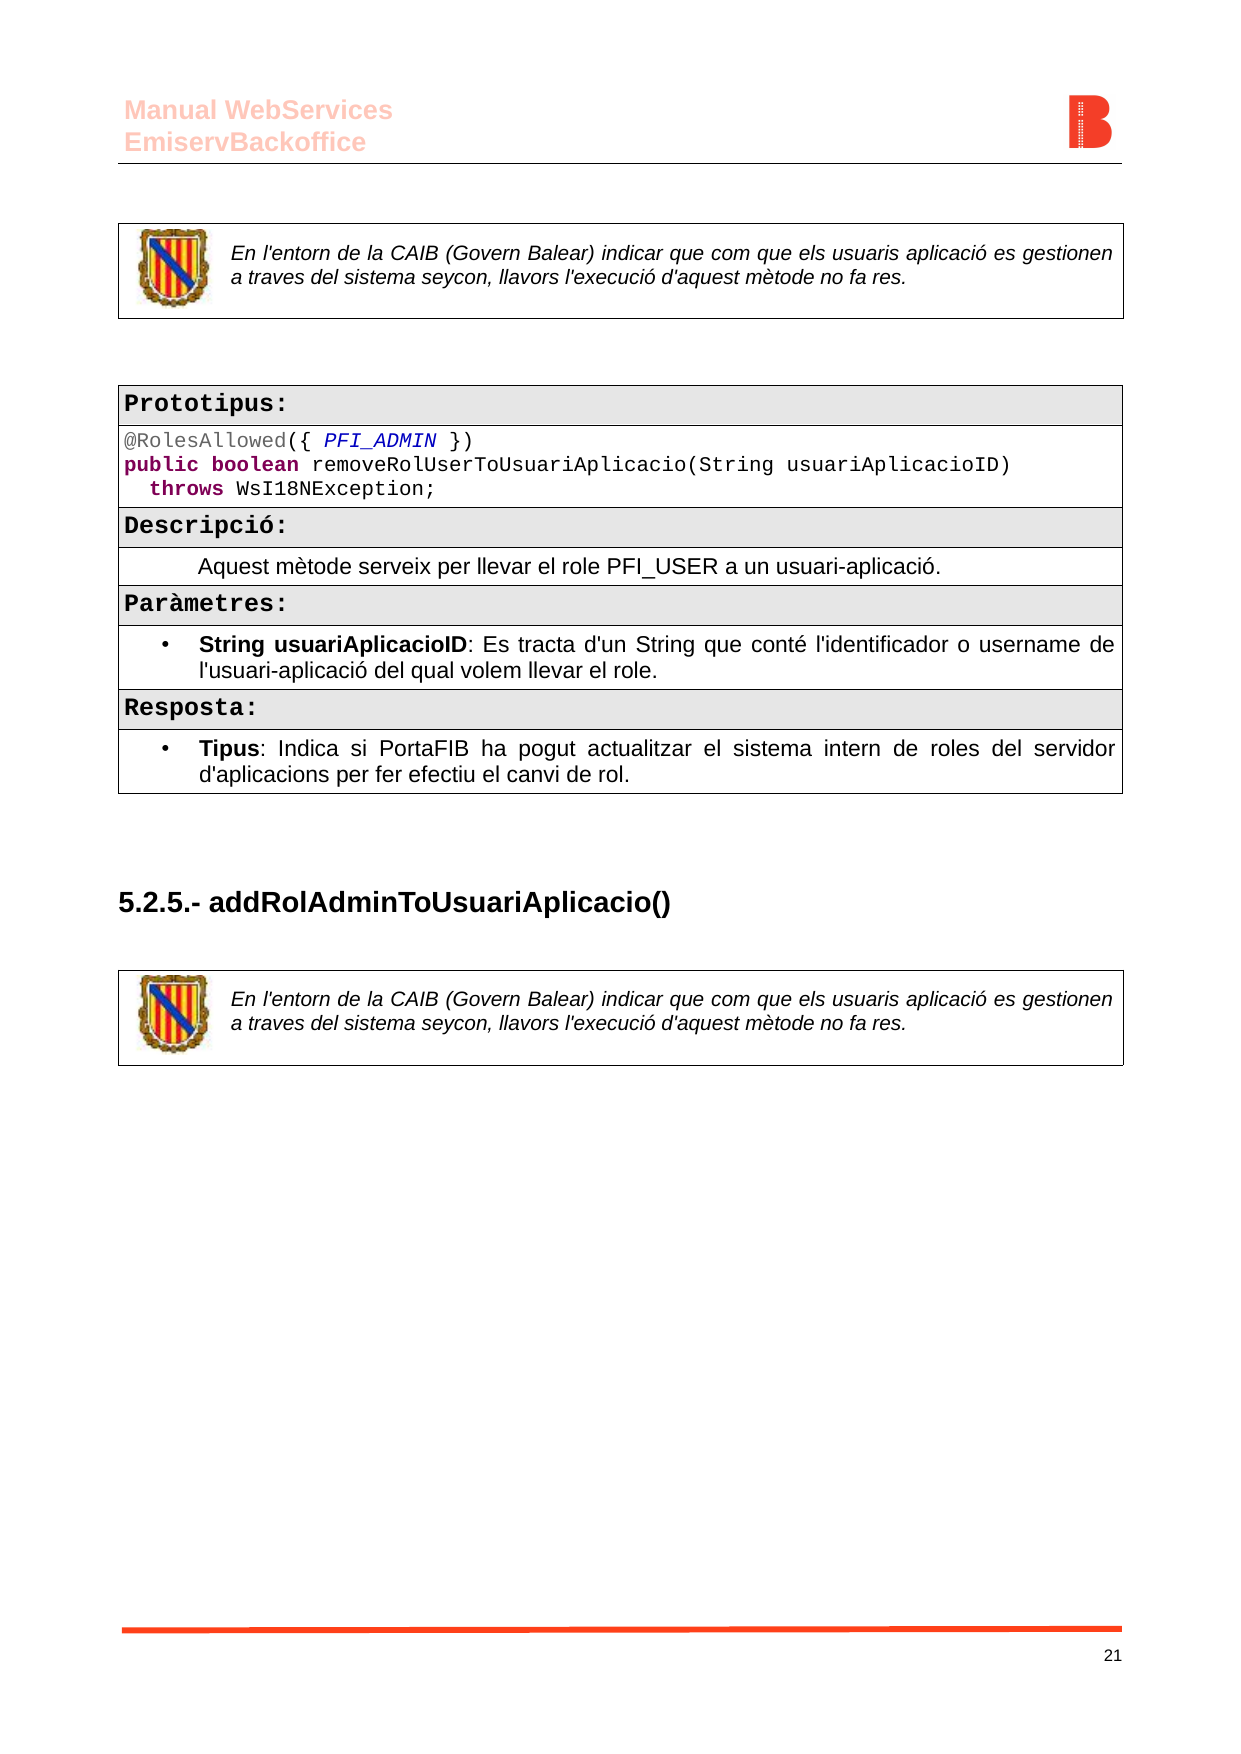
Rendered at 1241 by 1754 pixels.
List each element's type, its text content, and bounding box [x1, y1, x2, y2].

subtitle addRolAdminToUsuariAplicacio() [118, 884, 1122, 918]
table_header Prototipus: [119, 386, 1122, 424]
table_cell Aquest mètode serveix per llevar el role PFI_USER a un usuari-aplicació. [119, 548, 1122, 585]
table_cell Tipus: Indica si PortaFIB ha pogut actualitzar el sistema intern de roles del servidor d'aplicacions per fer efectiu el canvi de rol. [119, 730, 1122, 793]
table_header [119, 224, 225, 318]
table_cell @RolesAllowed({ PFI_ADMIN }) public boolean removeRolUserToUsuariAplicacio(String usuariAplicacioID) throws WsI18NException; [119, 426, 1122, 507]
table_cell Paràmetres: [119, 586, 1122, 625]
table_cell Resposta: [119, 690, 1122, 729]
picture [134, 975, 214, 1055]
table_cell Descripció: [119, 508, 1122, 547]
picture [1063, 94, 1117, 150]
table_header En l'entorn de la CAIB (Govern Balear) indicar que com que els usuaris aplicació es gestionen a traves del sistema seycon, llavors l'execució d'aquest mètode no fa res. [225, 224, 1123, 318]
table_header [119, 971, 225, 1064]
table_cell String usuariAplicacioID: Es tracta d'un String que conté l'identificador o username de l'usuari-aplicació del qual volem llevar el role. [119, 626, 1122, 689]
table_header En l'entorn de la CAIB (Govern Balear) indicar que com que els usuaris aplicació es gestionen a traves del sistema seycon, llavors l'execució d'aquest mètode no fa res. [225, 971, 1123, 1064]
picture [134, 229, 214, 309]
